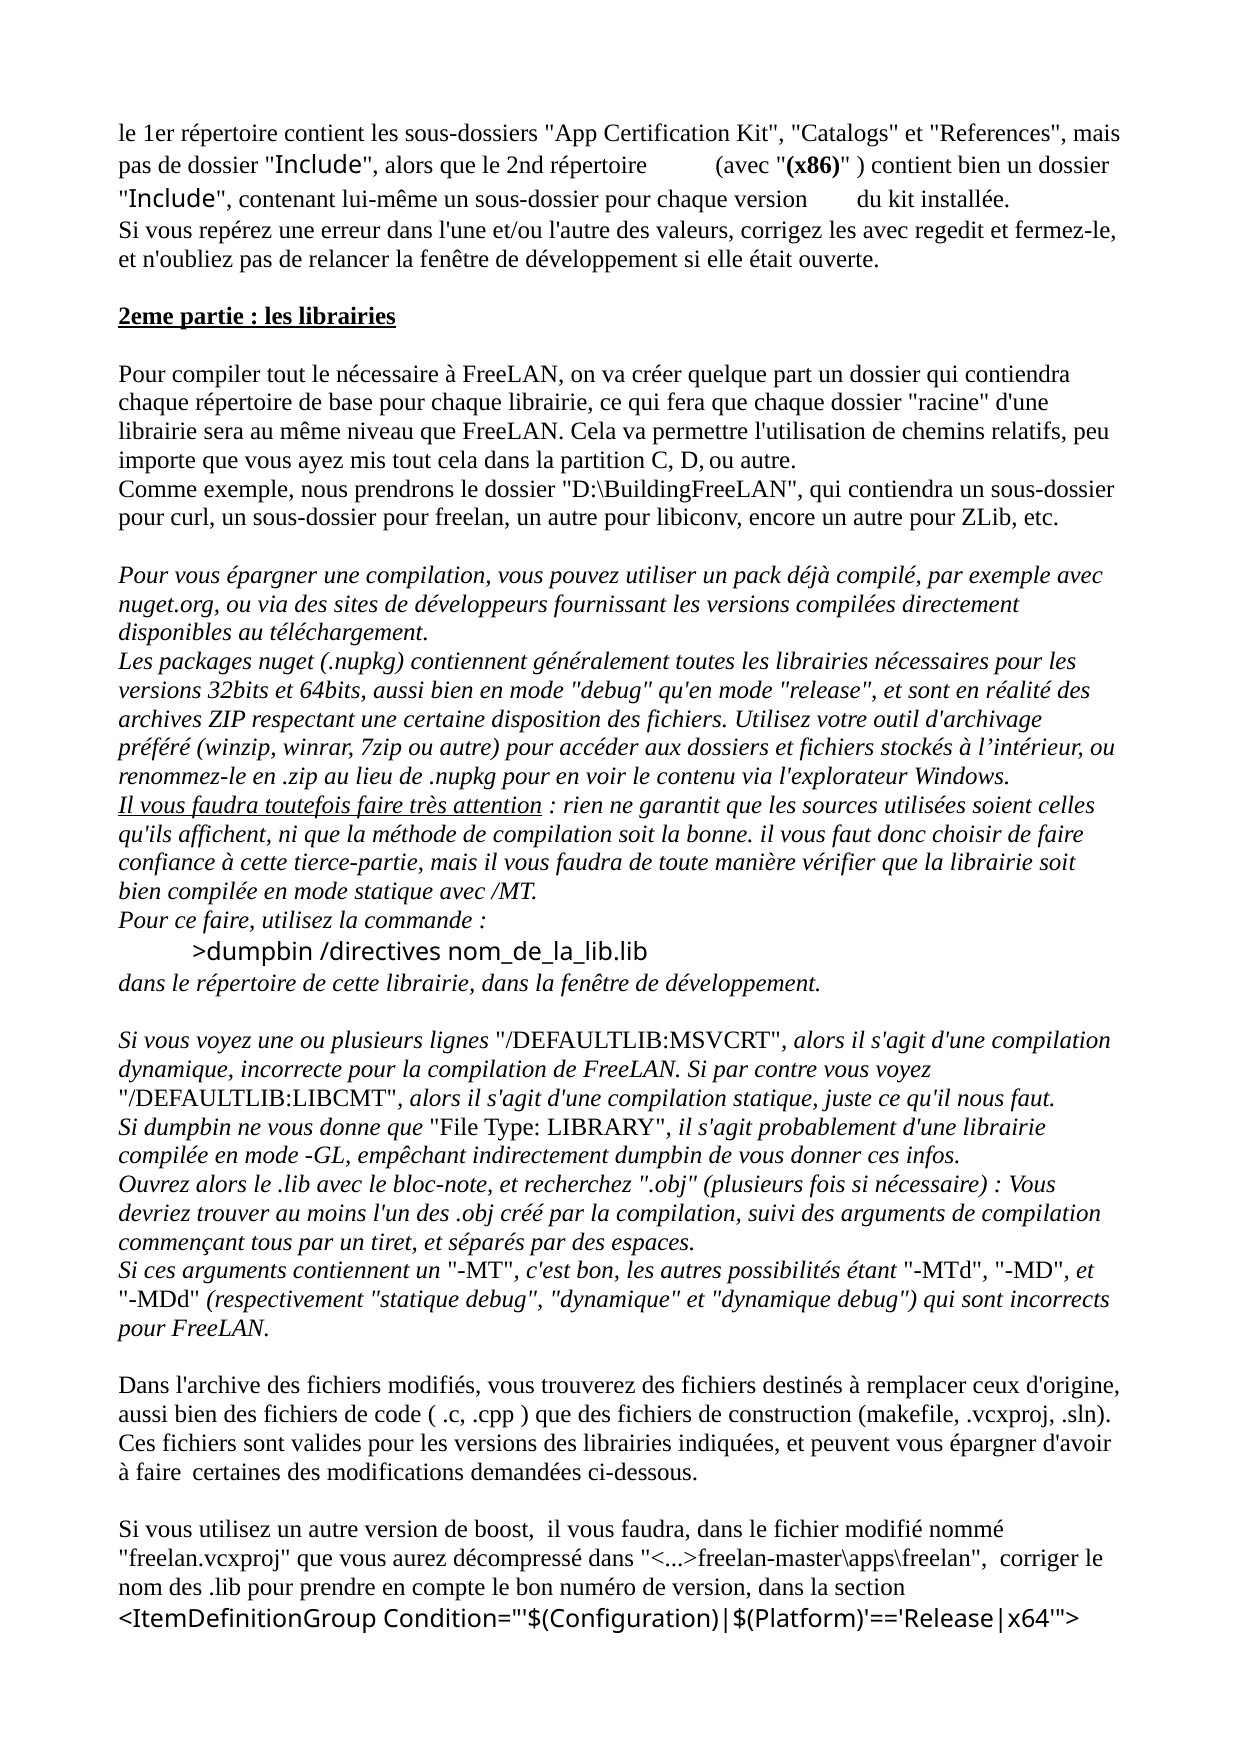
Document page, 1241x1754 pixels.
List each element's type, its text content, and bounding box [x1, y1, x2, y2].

text Dans l'archive des fichiers modifiés, vous trouverez des fichiers destinés à remplacer ceux d'origine, [118, 1370, 1122, 1399]
text Si ces arguments contiennent un "-MT", c'est bon, les autres possibilités étant "-MTd", "-MD", et [118, 1255, 1122, 1284]
text Si vous voyez une ou plusieurs lignes "/DEFAULTLIB:MSVCRT", alors il s'agit d'une compilation dynamique, incorrecte pour la compilation de FreeLAN. Si par contre vous voyez "/DEFAULTLIB:LIBCMT", alors il s'agit d'une compilation statique, juste ce qu'il nous faut. [118, 1025, 1122, 1112]
text le 1er répertoire contient les sous-dossiers "App Certification Kit", "Catalogs" et "References", mais pas de dossier "Include", alors que le 2nd répertoire (avec "(x86)" ) contient bien un dossier "Include", contenant lui-même un sous-dossier pour chaque version du kit installée. [118, 118, 1122, 215]
text Ouvrez alors le .lib avec le bloc-note, et recherchez ".obj" (plusieurs fois si nécessaire) : Vous devriez trouver au moins l'un des .obj créé par la compilation, suivi des arguments de compilation commençant tous par un tiret, et séparés par des espaces. [118, 1169, 1122, 1255]
text Si dumpbin ne vous donne que "File Type: LIBRARY", il s'agit probablement d'une librairie compilée en mode -GL, empêchant indirectement dumpbin de vous donner ces infos. [118, 1112, 1122, 1169]
text Ces fichiers sont valides pour les versions des librairies indiquées, et peuvent vous épargner d'avoir à faire certaines des modifications demandées ci-dessous. [118, 1428, 1122, 1485]
text Pour ce faire, utilisez la commande : [118, 905, 1122, 934]
text Il vous faudra toutefois faire très attention : rien ne garantit que les sources utilisées soient celles qu'ils affichent, ni que la méthode de compilation soit la bonne. il vous faut donc choisir de faire confiance à cette tierce-partie, mais il vous faudra de toute manière vérifier que la librairie soit bien compilée en mode statique avec /MT. [118, 790, 1122, 905]
text Si vous utilisez un autre version de boost, il vous faudra, dans le fichier modifié nommé "freelan.vcxproj" que vous aurez décompressé dans "<...>freelan-master\apps\freelan", corriger le nom des .lib pour prendre en compte le bon numéro de version, dans la section <ItemDefinitionGroup Condition="'$(Configuration)|$(Platform)'=='Release|x64'"> [118, 1514, 1122, 1634]
text Comme exemple, nous prendrons le dossier "D:\BuildingFreeLAN", qui contiendra un sous-dossier pour curl, un sous-dossier pour freelan, un autre pour libiconv, encore un autre pour ZLib, etc. [118, 474, 1122, 531]
text dans le répertoire de cette librairie, dans la fenêtre de développement. [118, 968, 1122, 997]
text Pour vous épargner une compilation, vous pouvez utiliser un pack déjà compilé, par exemple avec nuget.org, ou via des sites de développeurs fournissant les versions compilées directement disponibles au téléchargement. [118, 560, 1122, 646]
text Les packages nuget (.nupkg) contiennent généralement toutes les librairies nécessaires pour les versions 32bits et 64bits, aussi bien en mode "debug" qu'en mode "release", et sont en réalité des archives ZIP respectant une certaine disposition des fichiers. Utilisez votre outil d'archivage préféré (winzip, winrar, 7zip ou autre) pour accéder aux dossiers et fichiers stockés à l’intérieur, ou renommez-le en .zip au lieu de .nupkg pour en voir le contenu via l'explorateur Windows. [118, 646, 1122, 790]
text Pour compiler tout le nécessaire à FreeLAN, on va créer quelque part un dossier qui contiendra chaque répertoire de base pour chaque librairie, ce qui fera que chaque dossier "racine" d'une librairie sera au même niveau que FreeLAN. Cela va permettre l'utilisation de chemins relatifs, peu importe que vous ayez mis tout cela dans la partition C, D, ou autre. [118, 359, 1122, 474]
text aussi bien des fichiers de code ( .c, .cpp ) que des fichiers de construction (makefile, .vcxproj, .sln). [118, 1399, 1122, 1428]
text 2eme partie : les librairies [118, 301, 1122, 330]
text "-MDd" (respectivement "statique debug", "dynamique" et "dynamique debug") qui sont incorrects pour FreeLAN. [118, 1284, 1122, 1342]
text >dumpbin /directives nom_de_la_lib.lib [118, 934, 1122, 968]
text et n'oubliez pas de relancer la fenêtre de développement si elle était ouverte. [118, 244, 1122, 272]
text Si vous repérez une erreur dans l'une et/ou l'autre des valeurs, corrigez les avec regedit et fermez-le, [118, 215, 1122, 244]
